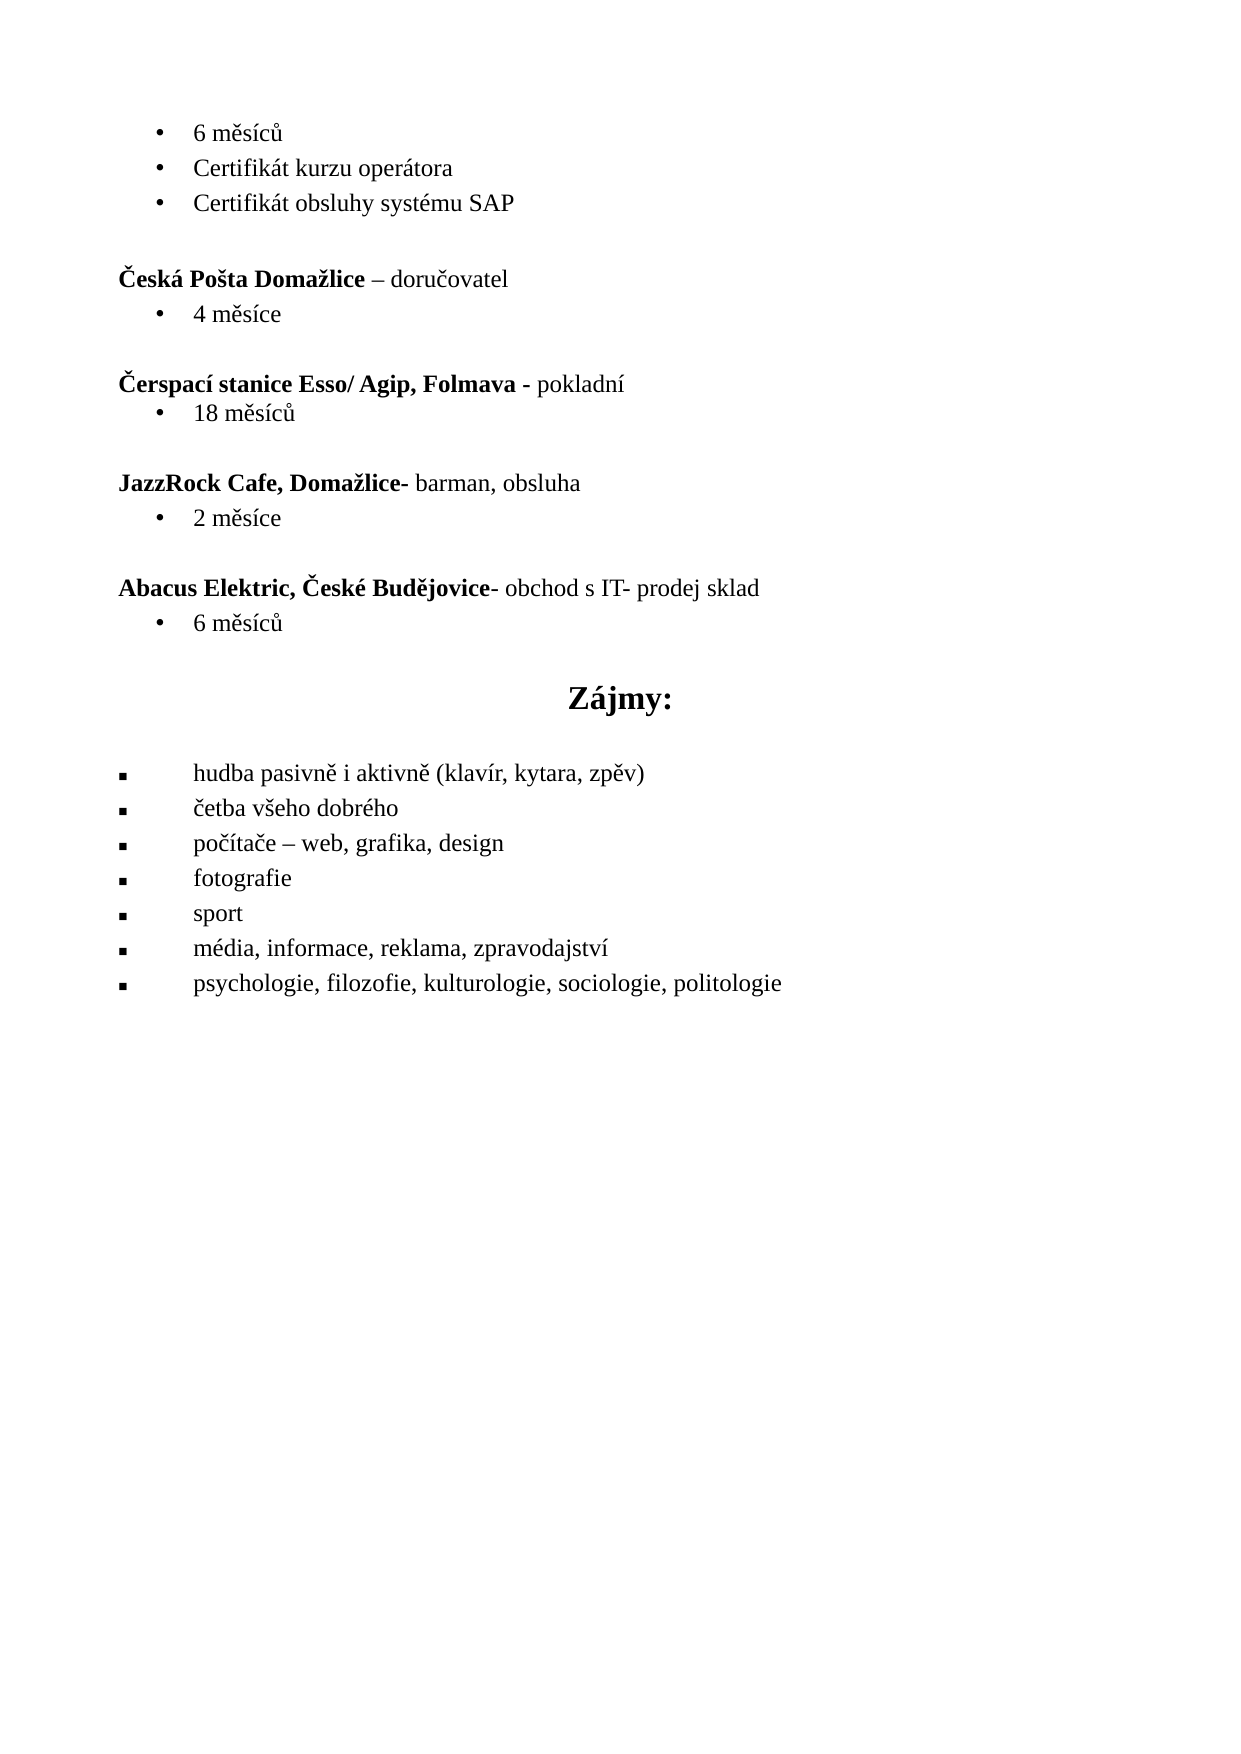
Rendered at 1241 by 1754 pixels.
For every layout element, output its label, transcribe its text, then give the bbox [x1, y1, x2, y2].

list 18 měsíců [156, 398, 1122, 427]
text Čerspací stanice Esso/ Agip, Folmava - pokladní [118, 369, 1122, 398]
list 6 měsíců [156, 608, 1122, 637]
list hudba pasivně i aktivně (klavír, kytara, zpěv) [118, 758, 1122, 786]
list Certifikát obsluhy systému SAP [156, 188, 1122, 217]
list 2 měsíce [156, 503, 1122, 532]
list 6 měsíců [156, 118, 1122, 147]
list sport [118, 898, 1122, 926]
text Česká Pošta Domažlice – doručovatel [118, 264, 1122, 293]
list psychologie, filozofie, kulturologie, sociologie, politologie [118, 968, 1122, 996]
list četba všeho dobrého [118, 793, 1122, 821]
list Certifikát kurzu operátora [156, 153, 1122, 182]
list fotografie [118, 863, 1122, 891]
text Abacus Elektric, České Budějovice- obchod s IT- prodej sklad [118, 573, 1122, 602]
text Zájmy: [118, 678, 1122, 716]
list počítače – web, grafika, design [118, 828, 1122, 856]
text JazzRock Cafe, Domažlice- barman, obsluha [118, 468, 1122, 497]
list média, informace, reklama, zpravodajství [118, 933, 1122, 961]
list 4 měsíce [156, 299, 1122, 328]
